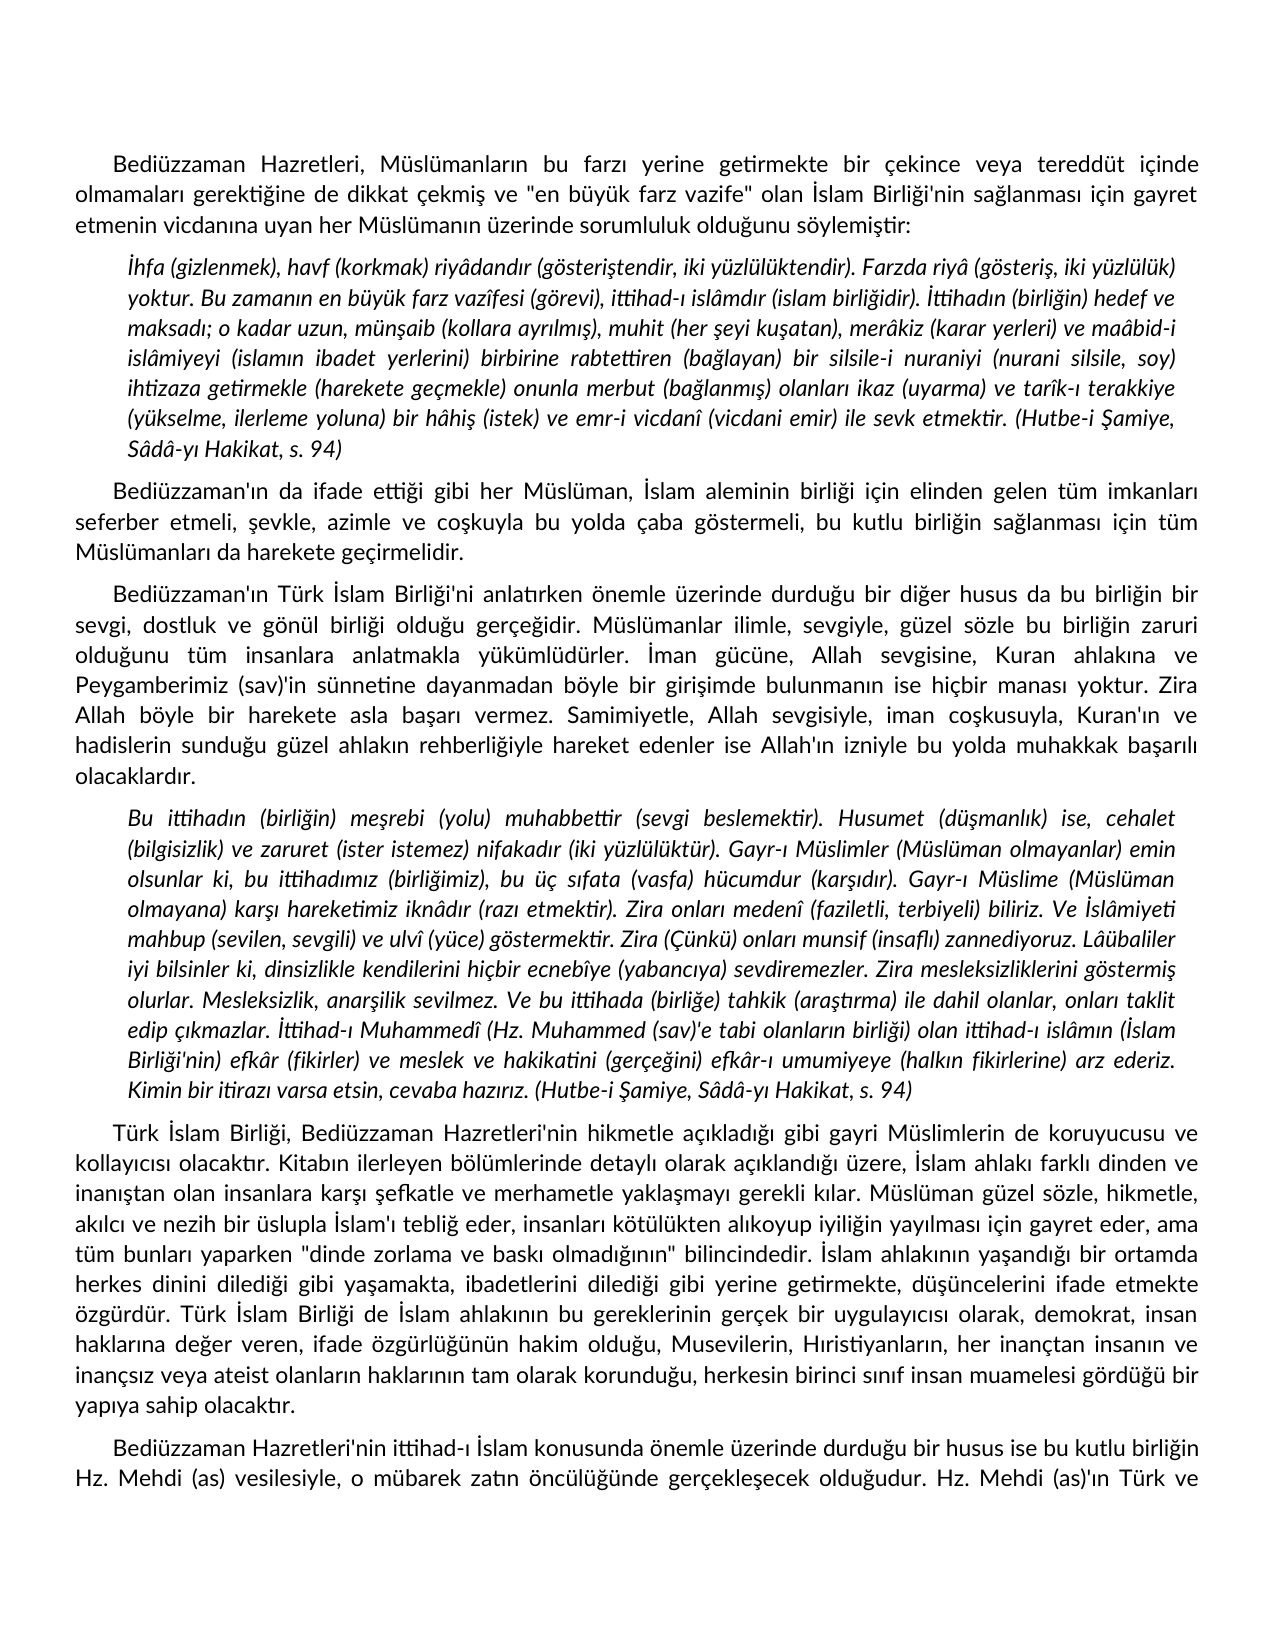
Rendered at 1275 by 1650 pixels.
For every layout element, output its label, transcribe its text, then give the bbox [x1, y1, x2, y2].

text Bediüzzaman'ın Türk İslam Birliği'ni anlatırken önemle üzerinde durduğu bir diğer husus da bu birliğin bir sevgi, dostluk ve gönül birliği olduğu gerçeğidir. Müslümanlar ilimle, sevgiyle, güzel sözle bu birliğin zaruri olduğunu tüm insanlara anlatmakla yükümlüdürler. İman gücüne, Allah sevgisine, Kuran ahlakına ve Peygamberimiz (sav)'in sünnetine dayanmadan böyle bir girişimde bulunmanın ise hiçbir manası yoktur. Zira Allah böyle bir harekete asla başarı vermez. Samimiyetle, Allah sevgisiyle, iman coşkusuyla, Kuran'ın ve hadislerin sunduğu güzel ahlakın rehberliğiyle hareket edenler ise Allah'ın izniyle bu yolda muhakkak başarılı olacaklardır. [75, 580, 1200, 789]
text Bu ittihadın (birliğin) meşrebi (yolu) muhabbettir (sevgi beslemektir). Husumet (düşmanlık) ise, cehalet (bilgisizlik) ve zaruret (ister istemez) nifakadır (iki yüzlülüktür). Gayr-ı Müslimler (Müslüman olmayanlar) emin olsunlar ki, bu ittihadımız (birliğimiz), bu üç sıfata (vasfa) hücumdur (karşıdır). Gayr-ı Müslime (Müslüman olmayana) karşı hareketimiz iknâdır (razı etmektir). Zira onları medenî (faziletli, terbiyeli) biliriz. Ve İslâmiyeti mahbup (sevilen, sevgili) ve ulvî (yüce) göstermektir. Zira (Çünkü) onları munsif (insaflı) zannediyoruz. Lâübaliler iyi bilsinler ki, dinsizlikle kendilerini hiçbir ecnebîye (yabancıya) sevdiremezler. Zira mesleksizliklerini göstermiş olurlar. Mesleksizlik, anarşilik sevilmez. Ve bu ittihada (birliğe) tahkik (araştırma) ile dahil olanlar, onları taklit edip çıkmazlar. İttihad-ı Muhammedî (Hz. Muhammed (sav)'e tabi olanların birliği) olan ittihad-ı islâmın (İslam Birliği'nin) efkâr (fikirler) ve meslek ve hakikatini (gerçeğini) efkâr-ı umumiyeye (halkın fikirlerine) arz ederiz. Kimin bir itirazı varsa etsin, cevaba hazırız. (Hutbe-i Şamiye, Sâdâ-yı Hakikat, s. 94) [127, 804, 1177, 1103]
text Bediüzzaman Hazretleri, Müslümanların bu farzı yerine getirmekte bir çekince veya tereddüt içinde olmamaları gerektiğine de dikkat çekmiş ve "en büyük farz vazife" olan İslam Birliği'nin sağlanması için gayret etmenin vicdanına uyan her Müslümanın üzerinde sorumluluk olduğunu söylemiştir: [75, 150, 1200, 238]
text İhfa (gizlenmek), havf (korkmak) riyâdandır (gösteriştendir, iki yüzlülüktendir). Farzda riyâ (gösteriş, iki yüzlülük) yoktur. Bu zamanın en büyük farz vazîfesi (görevi), ittihad-ı islâmdır (islam birliğidir). İttihadın (birliğin) hedef ve maksadı; o kadar uzun, münşaib (kollara ayrılmış), muhit (her şeyi kuşatan), merâkiz (karar yerleri) ve maâbid-i islâmiyeyi (islamın ibadet yerlerini) birbirine rabtettiren (bağlayan) bir silsile-i nuraniyi (nurani silsile, soy) ihtizaza getirmekle (harekete geçmekle) onunla merbut (bağlanmış) olanları ikaz (uyarma) ve tarîk-ı terakkiye (yükselme, ilerleme yoluna) bir hâhiş (istek) ve emr-i vicdanî (vicdani emir) ile sevk etmektir. (Hutbe-i Şamiye, Sâdâ-yı Hakikat, s. 94) [127, 253, 1177, 462]
text Bediüzzaman'ın da ifade ettiği gibi her Müslüman, İslam aleminin birliği için elinden gelen tüm imkanları seferber etmeli, şevkle, azimle ve coşkuyla bu yolda çaba göstermeli, bu kutlu birliğin sağlanması için tüm Müslümanları da harekete geçirmelidir. [75, 477, 1200, 565]
text Bediüzzaman Hazretleri'nin ittihad-ı İslam konusunda önemle üzerinde durduğu bir husus ise bu kutlu birliğin Hz. Mehdi (as) vesilesiyle, o mübarek zatın öncülüğünde gerçekleşecek olduğudur. Hz. Mehdi (as)'ın Türk ve [75, 1433, 1200, 1491]
text Türk İslam Birliği, Bediüzzaman Hazretleri'nin hikmetle açıkladığı gibi gayri Müslimlerin de koruyucusu ve kollayıcısı olacaktır. Kitabın ilerleyen bölümlerinde detaylı olarak açıklandığı üzere, İslam ahlakı farklı dinden ve inanıştan olan insanlara karşı şefkatle ve merhametle yaklaşmayı gerekli kılar. Müslüman güzel sözle, hikmetle, akılcı ve nezih bir üslupla İslam'ı tebliğ eder, insanları kötülükten alıkoyup iyiliğin yayılması için gayret eder, ama tüm bunları yaparken "dinde zorlama ve baskı olmadığının" bilincindedir. İslam ahlakının yaşandığı bir ortamda herkes dinini dilediği gibi yaşamakta, ibadetlerini dilediği gibi yerine getirmekte, düşüncelerini ifade etmekte özgürdür. Türk İslam Birliği de İslam ahlakının bu gereklerinin gerçek bir uygulayıcısı olarak, demokrat, insan haklarına değer veren, ifade özgürlüğünün hakim olduğu, Musevilerin, Hıristiyanların, her inançtan insanın ve inançsız veya ateist olanların haklarının tam olarak korunduğu, herkesin birinci sınıf insan muamelesi gördüğü bir yapıya sahip olacaktır. [75, 1119, 1200, 1418]
